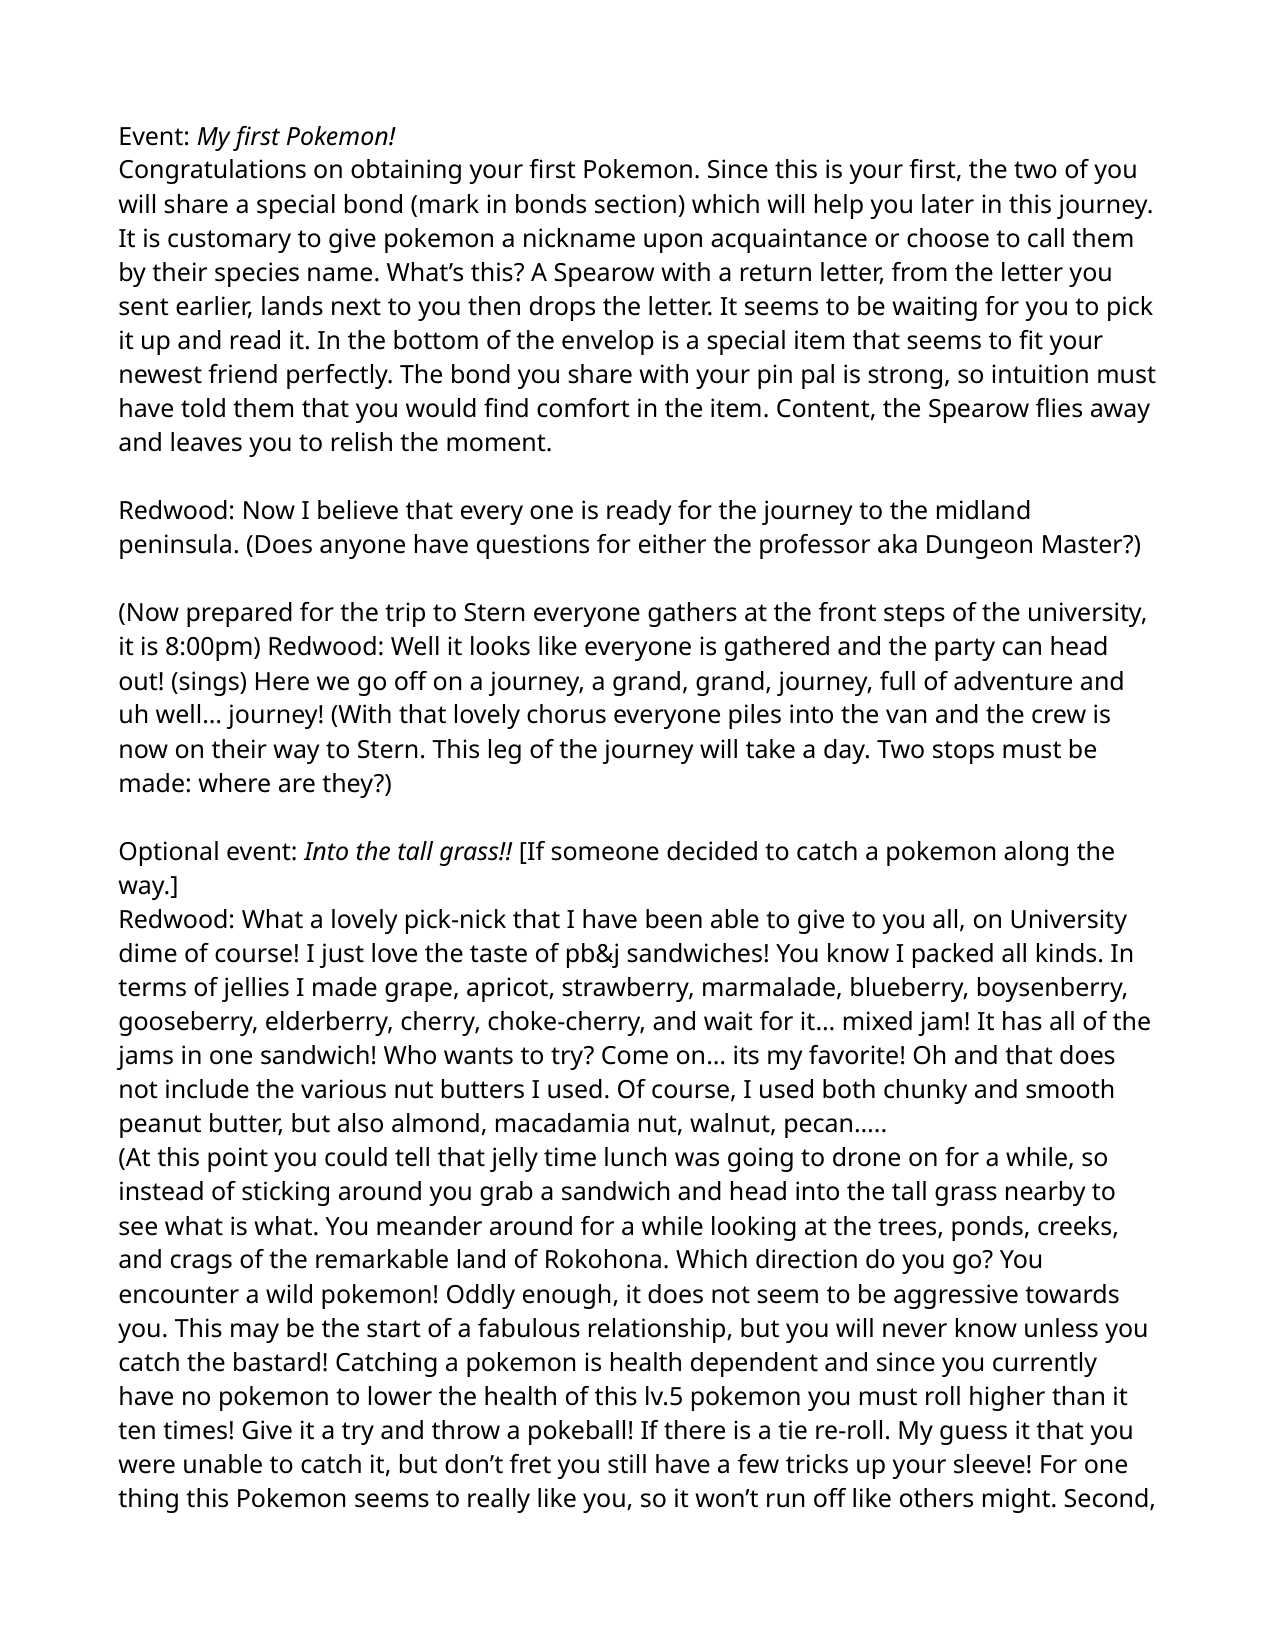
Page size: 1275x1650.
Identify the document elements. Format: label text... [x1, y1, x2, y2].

text (Now prepared for the trip to Stern everyone gathers at the front steps of the university, it is 8:00pm) Redwood: Well it looks like everyone is gathered and the party can head out! (sings) Here we go off on a journey, a grand, grand, journey, full of adventure and uh well… journey! (With that lovely chorus everyone piles into the van and the crew is now on their way to Stern. This leg of the journey will take a day. Two stops must be made: where are they?) [118, 595, 1157, 799]
text (At this point you could tell that jelly time lunch was going to drone on for a while, so instead of sticking around you grab a sandwich and head into the tall grass nearby to see what is what. You meander around for a while looking at the trees, ponds, creeks, and crags of the remarkable land of Rokohona. Which direction do you go? You encounter a wild pokemon! Oddly enough, it does not seem to be aggressive towards you. This may be the start of a fabulous relationship, but you will never know unless you catch the bastard! Catching a pokemon is health dependent and since you currently have no pokemon to lower the health of this lv.5 pokemon you must roll higher than it ten times! Give it a try and throw a pokeball! If there is a tie re-roll. My guess it that you were unable to catch it, but don’t fret you still have a few tricks up your sleeve! For one thing this Pokemon seems to really like you, so it won’t run off like others might. Second, [118, 1140, 1157, 1515]
text Congratulations on obtaining your first Pokemon. Since this is your first, the two of you will share a special bond (mark in bonds section) which will help you later in this journey. It is customary to give pokemon a nickname upon acquaintance or choose to call them by their species name. What’s this? A Spearow with a return letter, from the letter you sent earlier, lands next to you then drops the letter. It seems to be waiting for you to pick it up and read it. In the bottom of the envelop is a special item that seems to fit your newest friend perfectly. The bond you share with your pin pal is strong, so intuition must have told them that you would find comfort in the item. Content, the Spearow flies away and leaves you to relish the moment. [118, 152, 1157, 459]
text Event: My first Pokemon! [118, 118, 1157, 152]
text Optional event: Into the tall grass!! [If someone decided to catch a pokemon along the way.] [118, 833, 1157, 902]
text Redwood: Now I believe that every one is ready for the journey to the midland peninsula. (Does anyone have questions for either the professor aka Dungeon Master?) [118, 493, 1157, 561]
text Redwood: What a lovely pick-nick that I have been able to give to you all, on University dime of course! I just love the taste of pb&j sandwiches! You know I packed all kinds. In terms of jellies I made grape, apricot, strawberry, marmalade, blueberry, boysenberry, gooseberry, elderberry, cherry, choke-cherry, and wait for it… mixed jam! It has all of the jams in one sandwich! Who wants to try? Come on… its my favorite! Oh and that does not include the various nut butters I used. Of course, I used both chunky and smooth peanut butter, but also almond, macadamia nut, walnut, pecan….. [118, 902, 1157, 1140]
